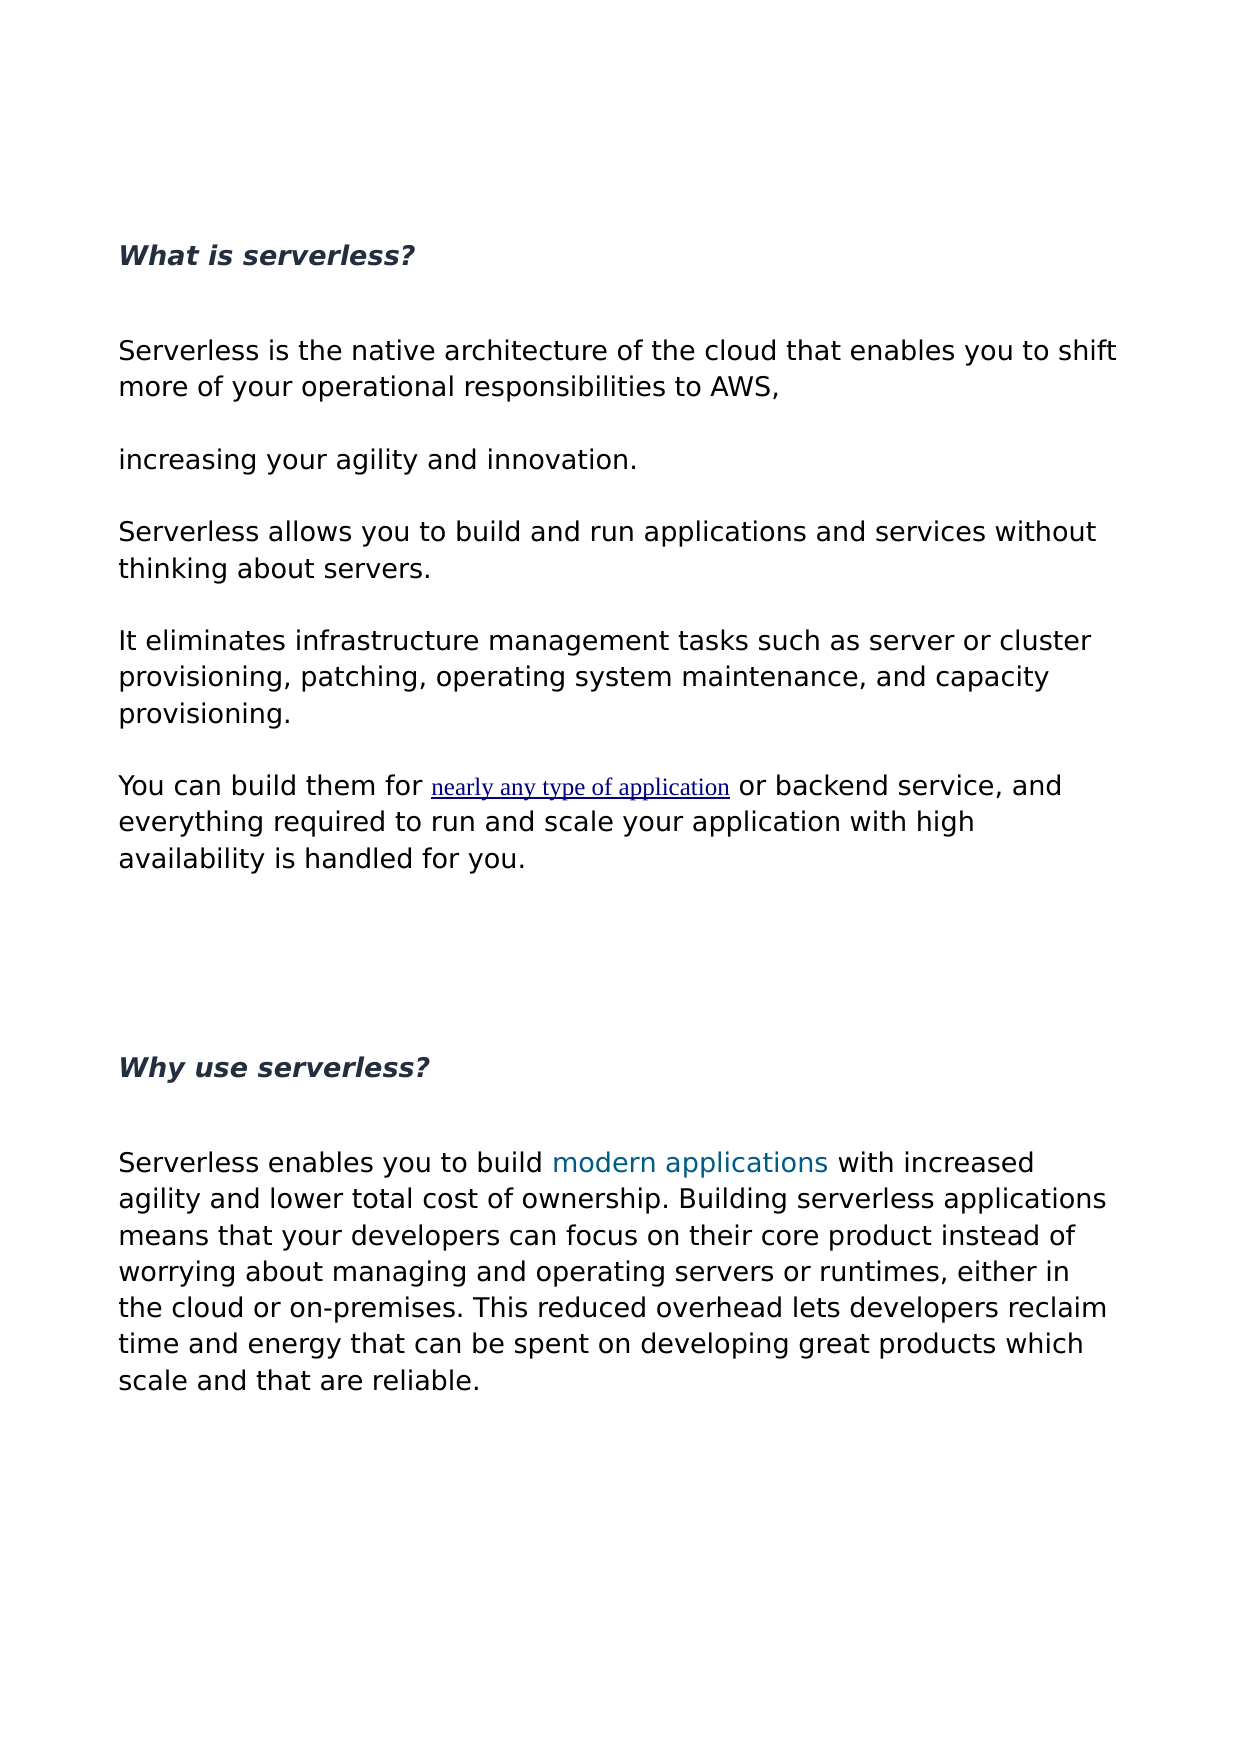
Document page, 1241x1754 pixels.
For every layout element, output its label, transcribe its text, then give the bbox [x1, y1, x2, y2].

text Serverless allows you to build and run applications and services without thinking about servers. [118, 517, 1122, 584]
subtitle Why use serverless? [118, 1053, 1122, 1084]
text It eliminates infrastructure management tasks such as server or cluster provisioning, patching, operating system maintenance, and capacity provisioning. [118, 626, 1122, 729]
text Serverless enables you to build modern applications with increased agility and lower total cost of ownership. Building serverless applications means that your developers can focus on their core product instead of worrying about managing and operating servers or runtimes, either in the cloud or on-premises. This reduced overhead lets developers reclaim time and energy that can be spent on developing great products which scale and that are reliable. [118, 1147, 1122, 1397]
text Serverless is the native architecture of the cloud that enables you to shift more of your operational responsibilities to AWS, [118, 336, 1122, 403]
subtitle What is serverless? [118, 241, 1122, 272]
text You can build them for nearly any type of application or backend service, and everything required to run and scale your application with high availability is handled for you. [118, 771, 1122, 874]
text increasing your agility and innovation. [118, 444, 1122, 476]
